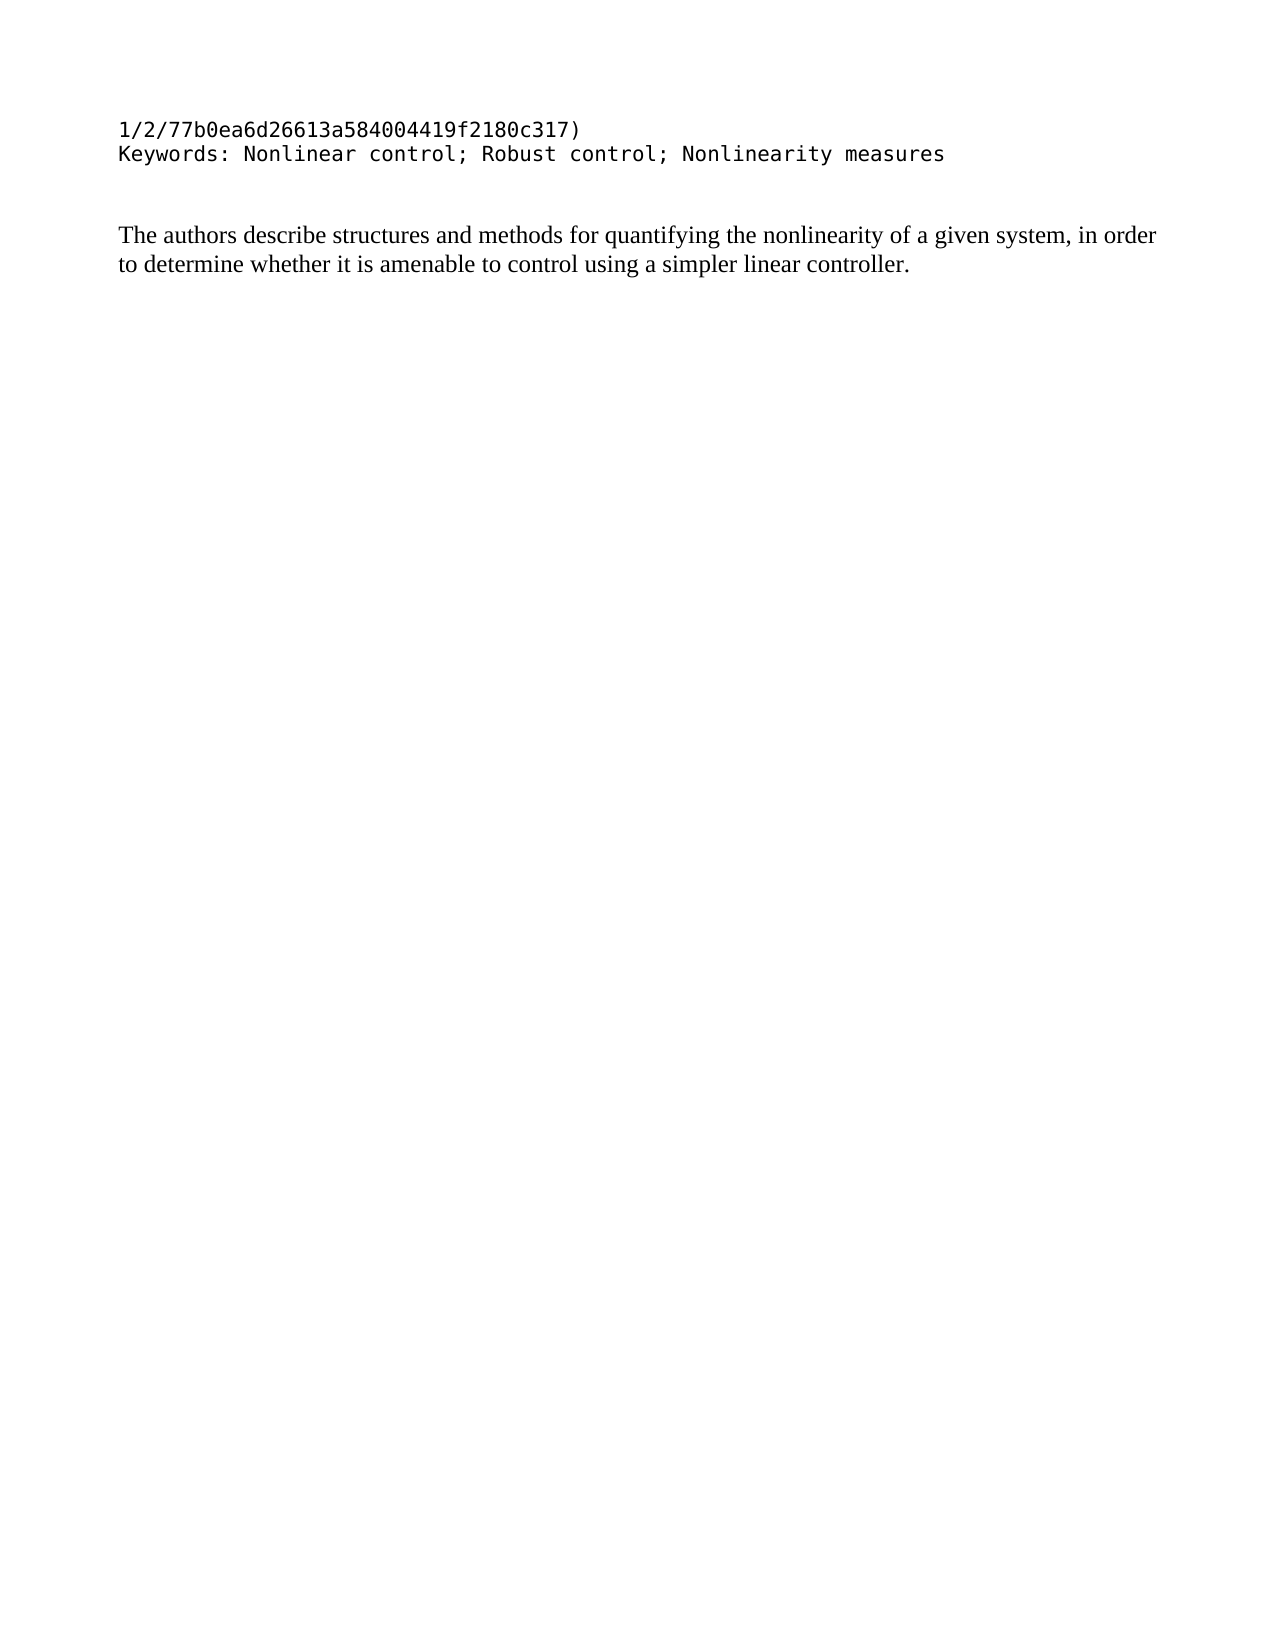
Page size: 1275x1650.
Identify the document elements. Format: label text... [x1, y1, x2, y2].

text The authors describe structures and methods for quantifying the nonlinearity of a given system, in order to determine whether it is amenable to control using a simpler linear controller. [118, 220, 1157, 278]
text 1/2/77b0ea6d26613a584004419f2180c317) [118, 118, 1157, 142]
text Keywords: Nonlinear control; Robust control; Nonlinearity measures [118, 142, 1157, 167]
